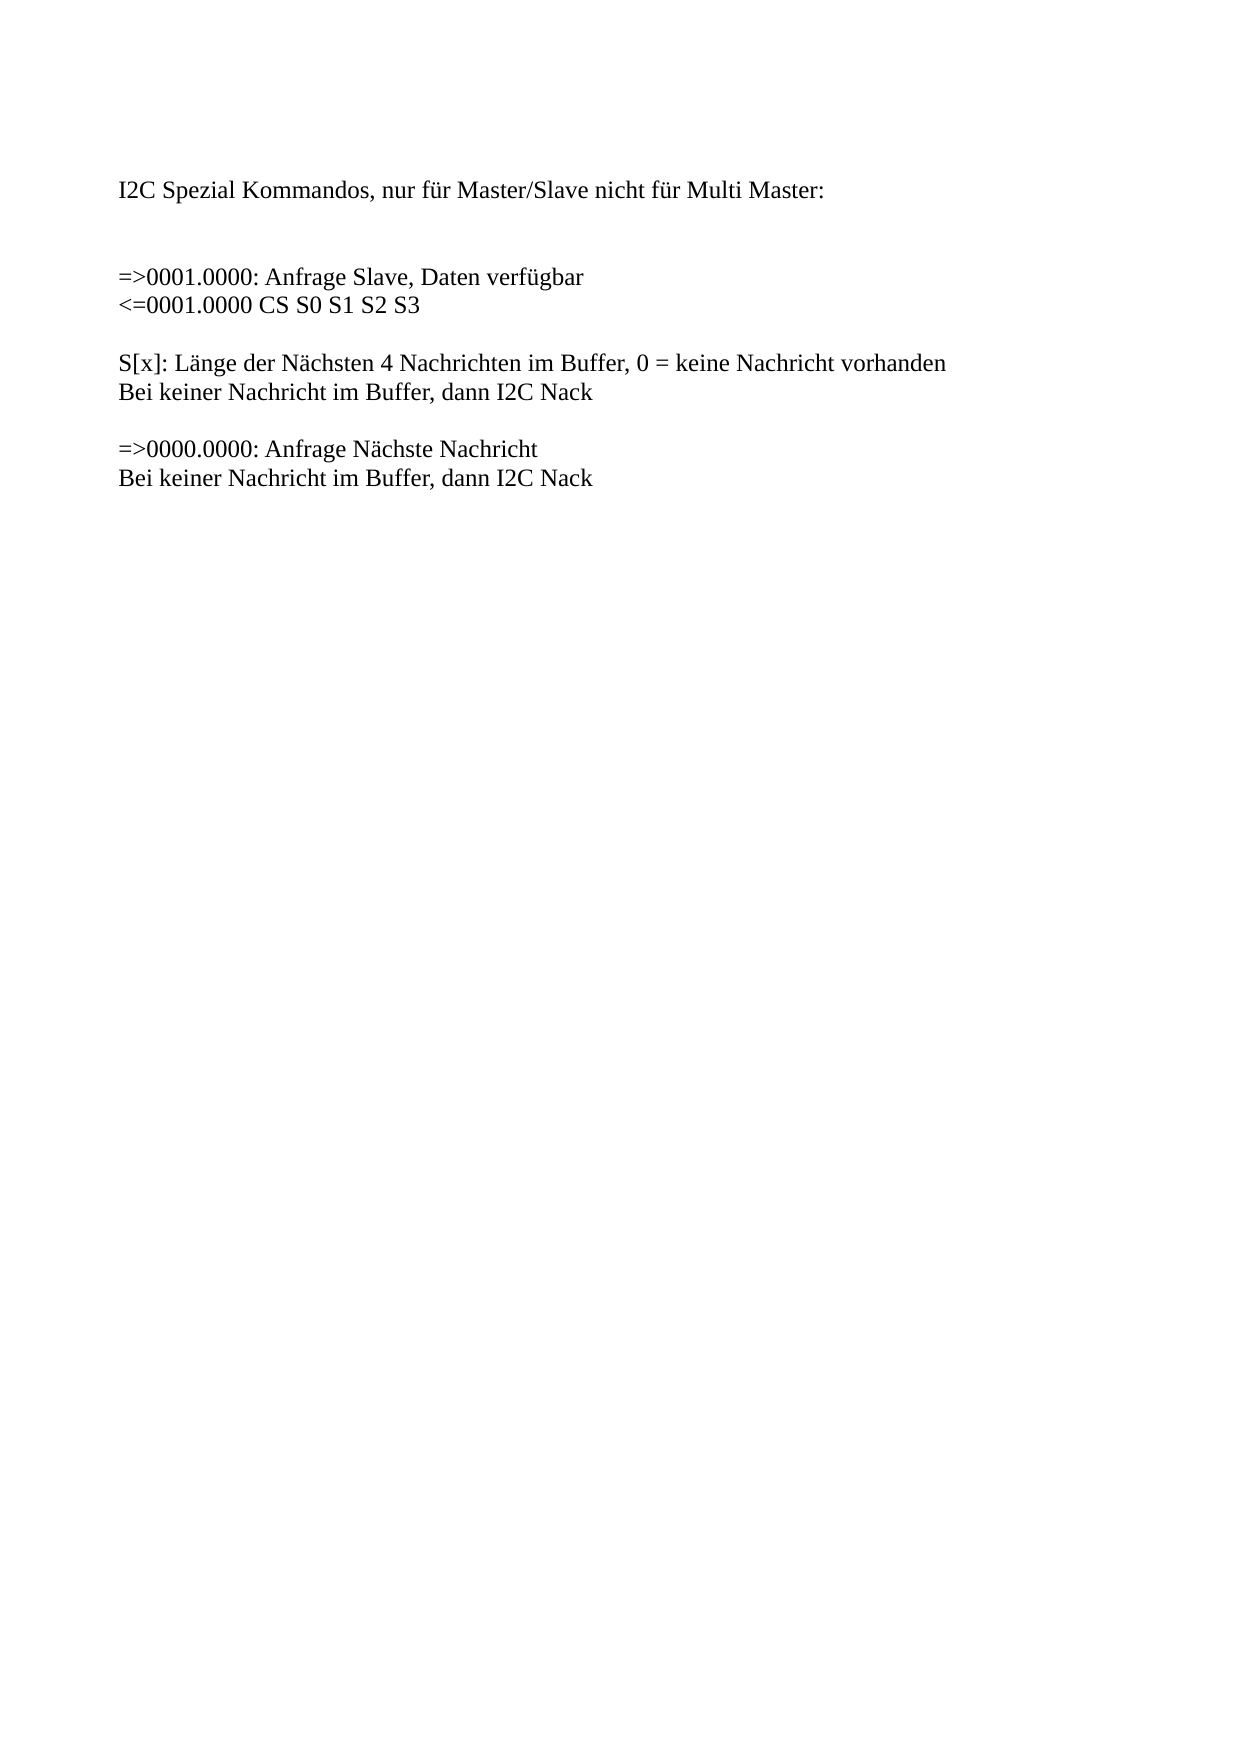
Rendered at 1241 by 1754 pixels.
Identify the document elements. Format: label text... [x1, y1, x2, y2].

text S[x]: Länge der Nächsten 4 Nachrichten im Buffer, 0 = keine Nachricht vorhanden [118, 348, 1122, 377]
text =>0000.0000: Anfrage Nächste Nachricht [118, 434, 1122, 463]
text <=0001.0000 CS S0 S1 S2 S3 [118, 291, 1122, 319]
text =>0001.0000: Anfrage Slave, Daten verfügbar [118, 262, 1122, 291]
text I2C Spezial Kommandos, nur für Master/Slave nicht für Multi Master: [118, 176, 1122, 204]
text Bei keiner Nachricht im Buffer, dann I2C Nack [118, 377, 1122, 406]
text Bei keiner Nachricht im Buffer, dann I2C Nack [118, 463, 1122, 492]
